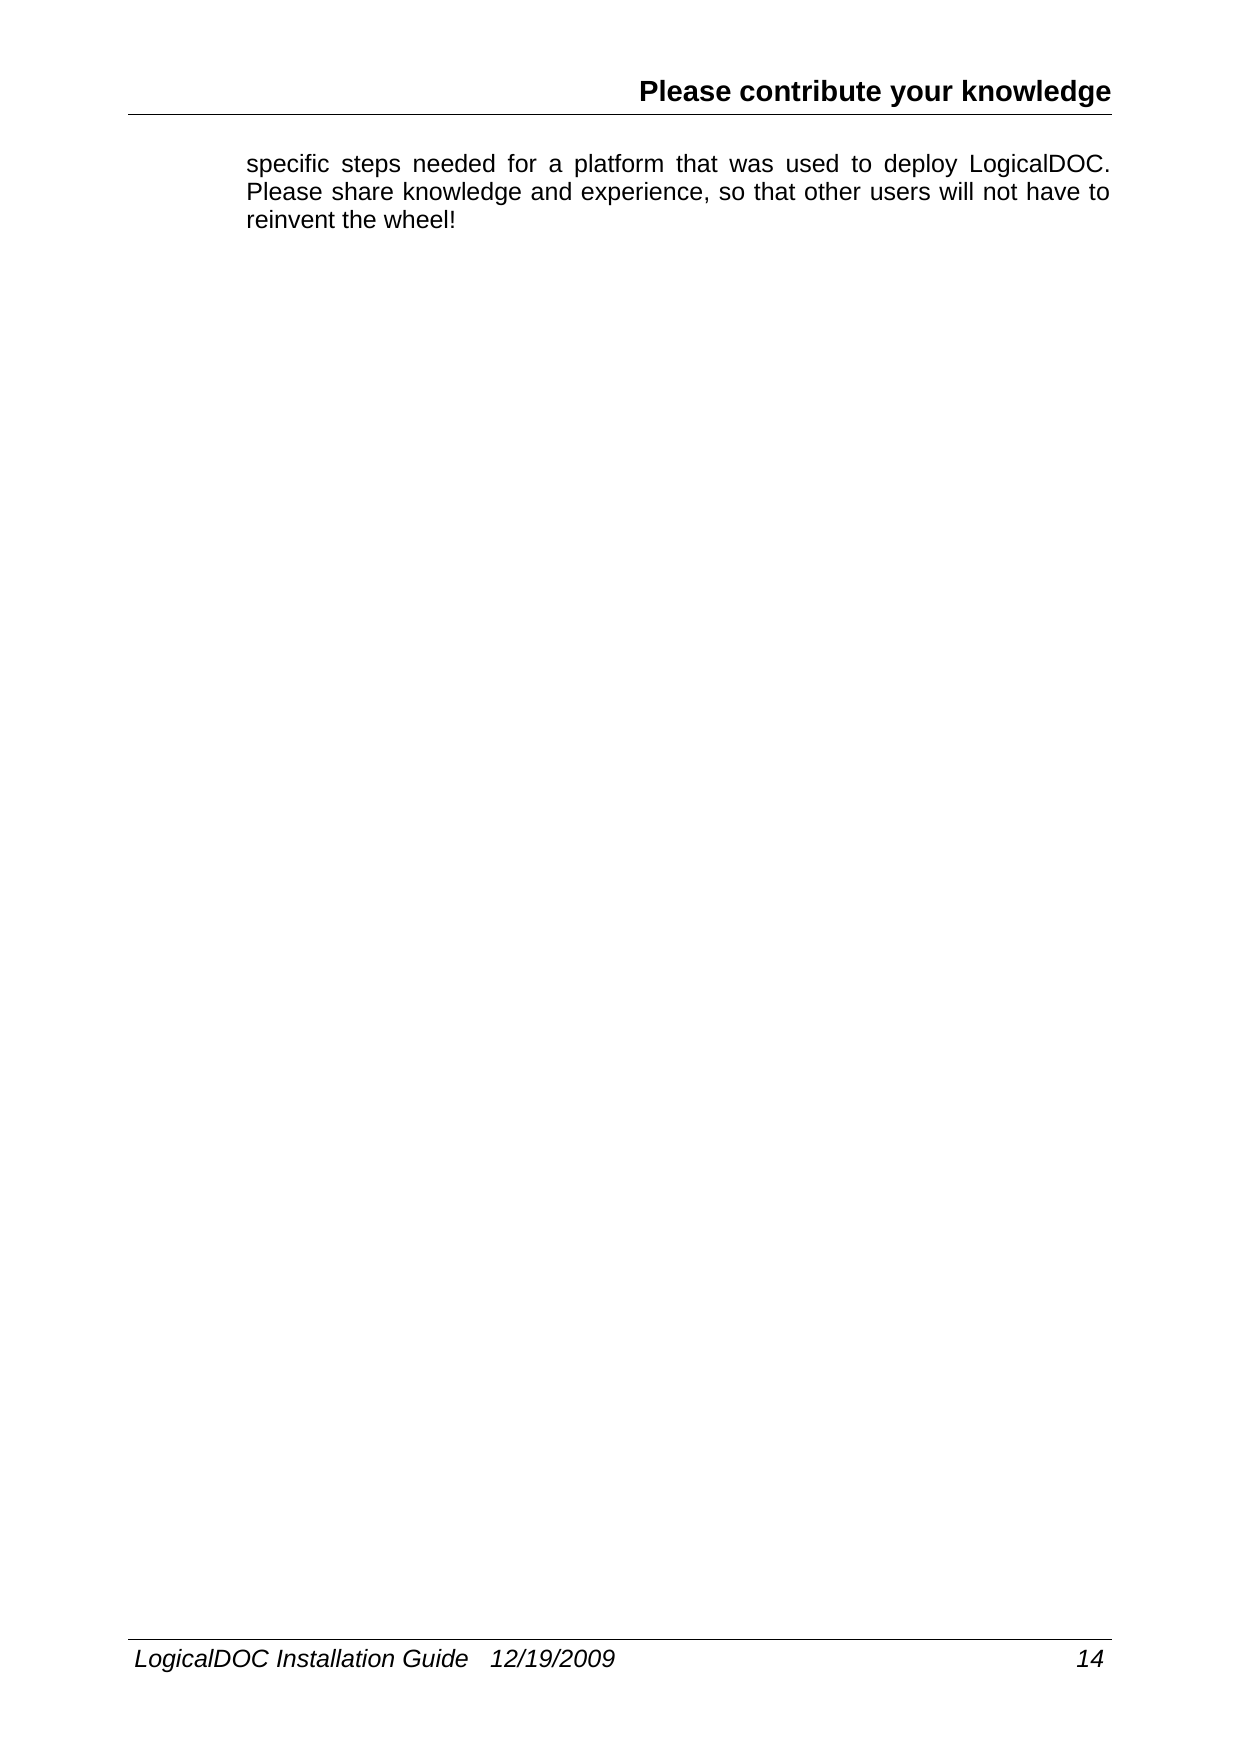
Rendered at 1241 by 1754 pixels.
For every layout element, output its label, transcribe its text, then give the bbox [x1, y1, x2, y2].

text specific steps needed for a platform that was used to deploy LogicalDOC. Please share knowledge and experience, so that other users will not have to reinvent the wheel! [246, 150, 1112, 234]
